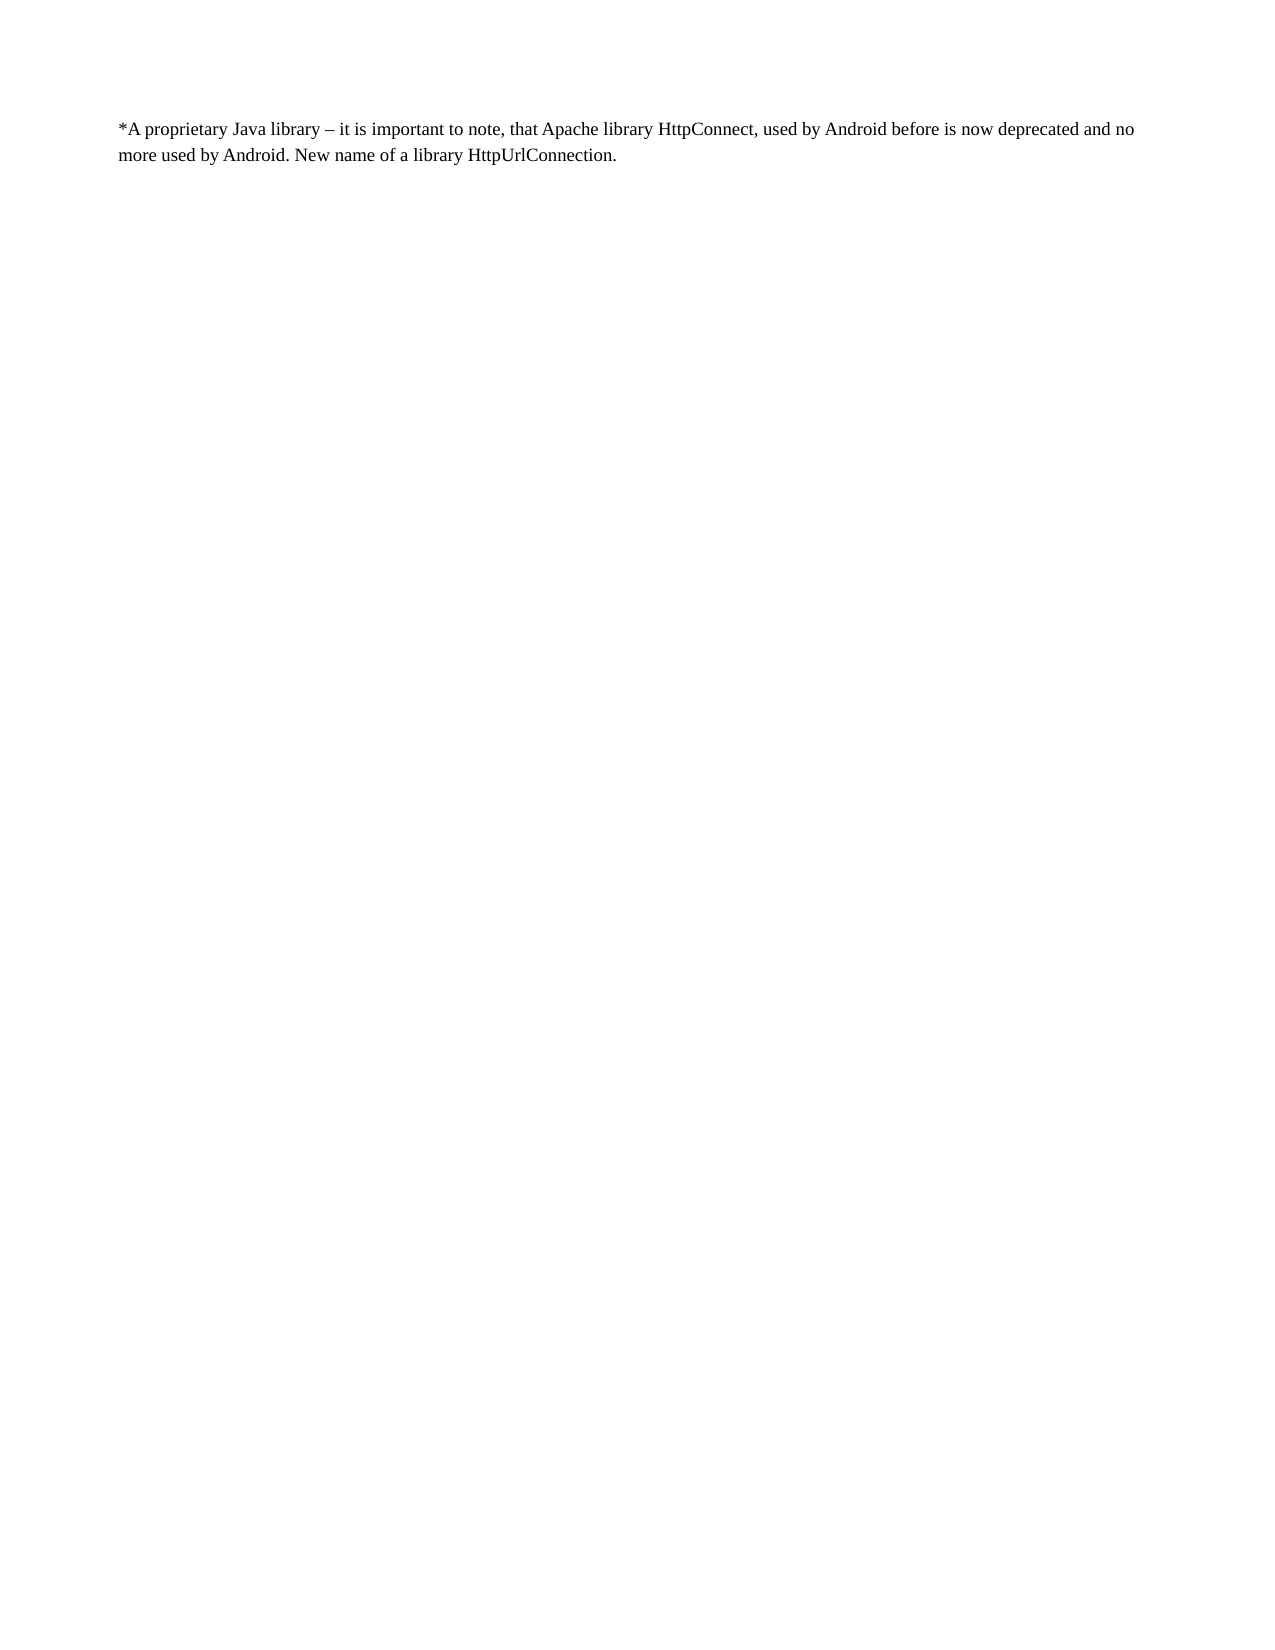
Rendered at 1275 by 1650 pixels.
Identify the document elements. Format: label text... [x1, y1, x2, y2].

text *A proprietary Java library – it is important to note, that Apache library HttpConnect, used by Android before is now deprecated and no more used by Android. New name of a library HttpUrlConnection. [118, 118, 1157, 166]
